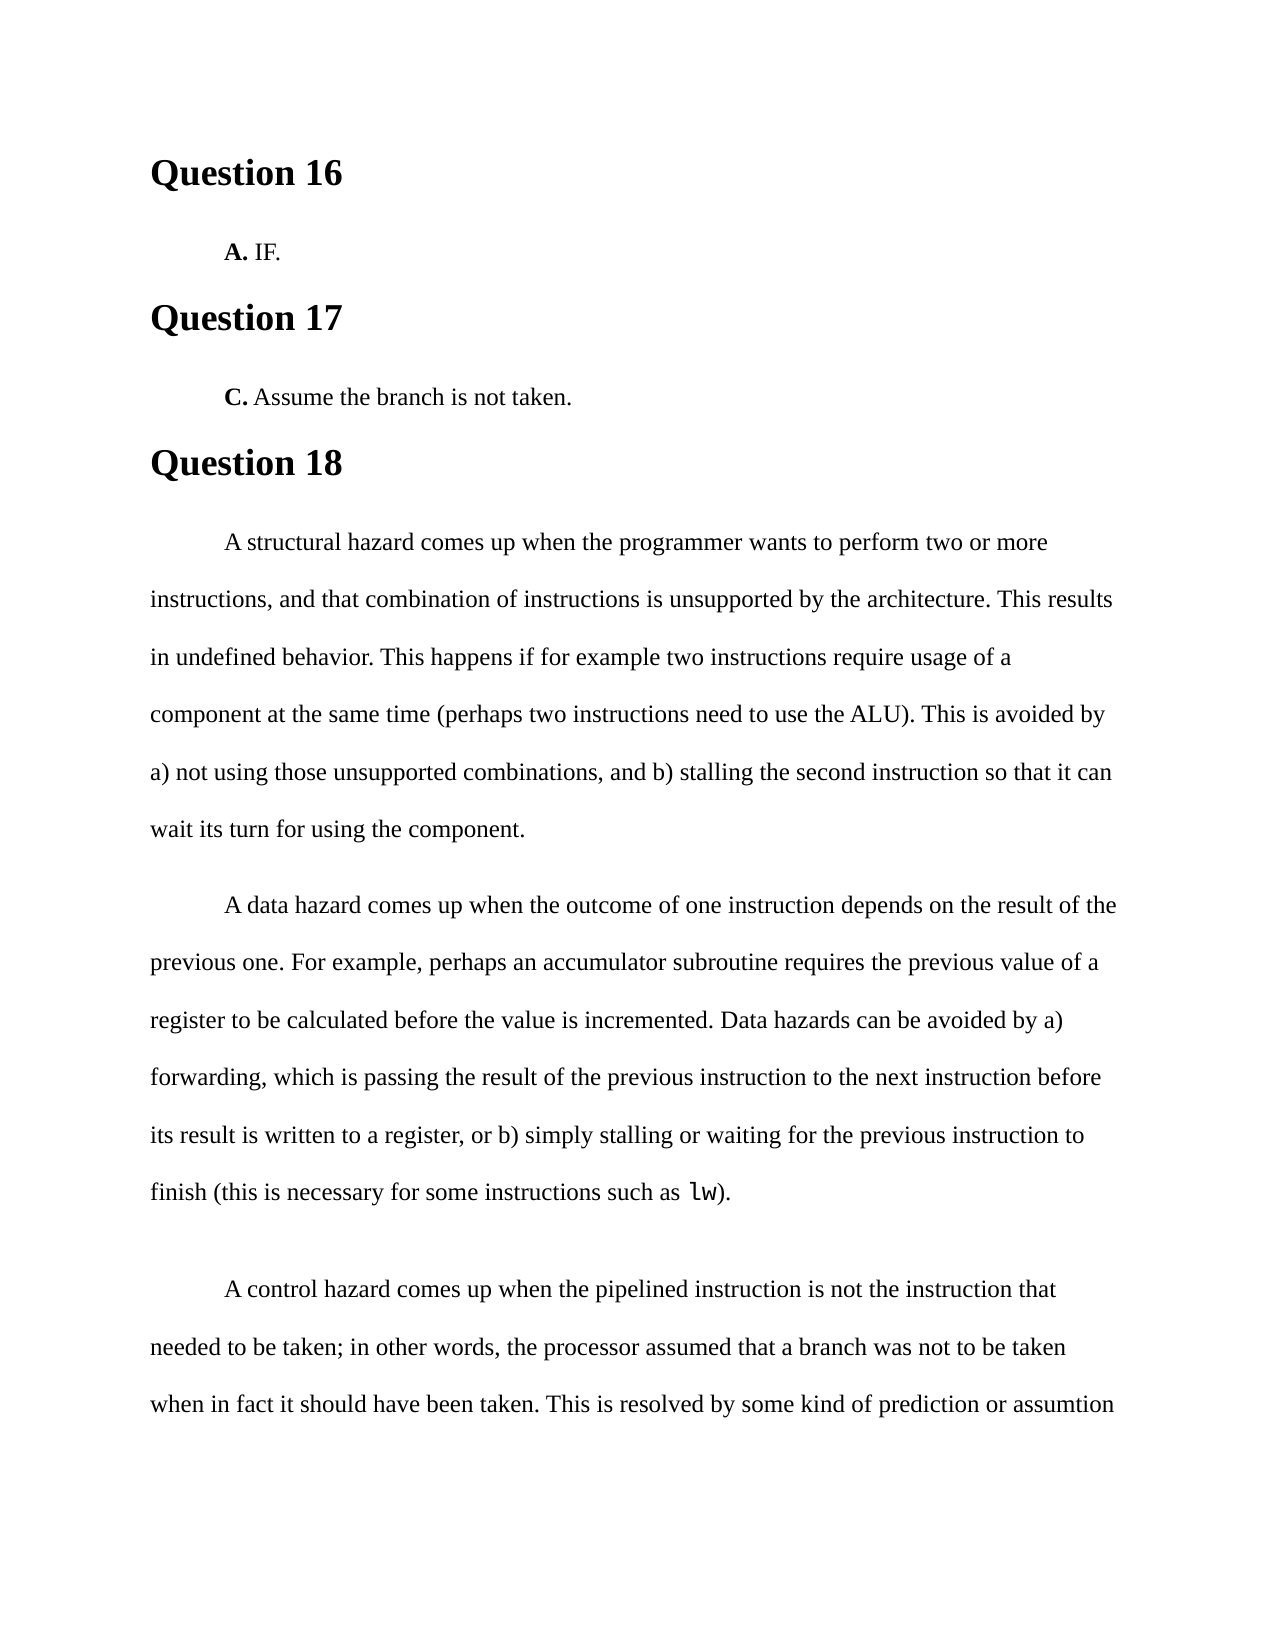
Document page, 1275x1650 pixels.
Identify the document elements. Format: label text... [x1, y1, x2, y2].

subtitle Question 17 [150, 295, 1125, 338]
text A data hazard comes up when the outcome of one instruction depends on the result of the previous one. For example, perhaps an accumulator subroutine requires the previous value of a register to be calculated before the value is incremented. Data hazards can be avoided by a) forwarding, which is passing the result of the previous instruction to the next instruction before its result is written to a register, or b) simply stalling or waiting for the previous instruction to finish (this is necessary for some instructions such as lw). [150, 890, 1125, 1208]
subtitle Question 16 [150, 150, 1125, 194]
subtitle Question 18 [150, 439, 1125, 483]
text A structural hazard comes up when the programmer wants to perform two or more instructions, and that combination of instructions is unsupported by the architecture. This results in undefined behavior. This happens if for example two instructions require usage of a component at the same time (perhaps two instructions need to use the ALU). This is avoided by a) not using those unsupported combinations, and b) stalling the second instruction so that it can wait its turn for using the component. [150, 527, 1125, 843]
text A control hazard comes up when the pipelined instruction is not the instruction that needed to be taken; in other words, the processor assumed that a branch was not to be taken when in fact it should have been taken. This is resolved by some kind of prediction or assumtion [150, 1274, 1125, 1418]
text A. IF. [150, 237, 1125, 266]
text C. Assume the branch is not taken. [150, 382, 1125, 411]
